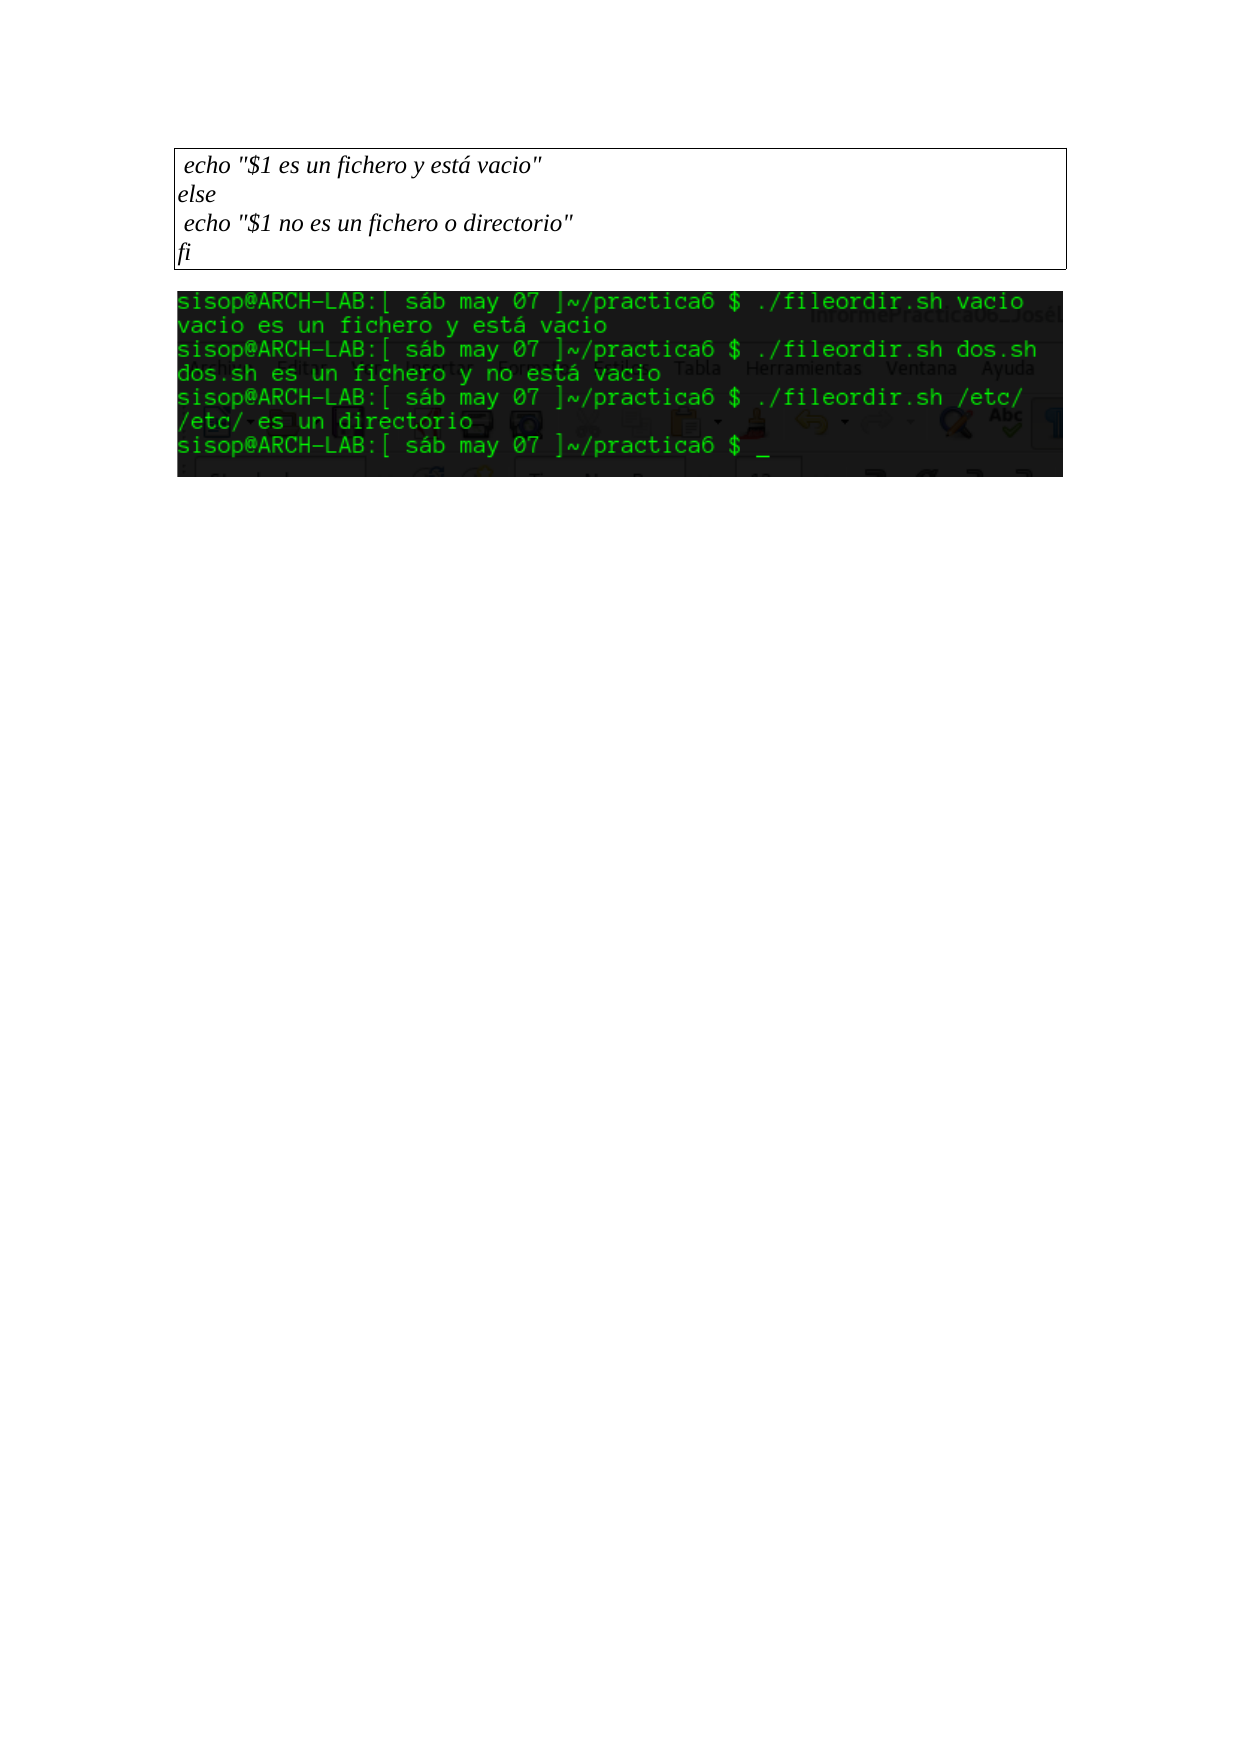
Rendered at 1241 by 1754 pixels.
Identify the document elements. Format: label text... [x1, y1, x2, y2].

picture [177, 291, 1063, 477]
list echo "$1 es un fichero y está vacio" else echo "$1 no es un fichero o directorio" fi [175, 149, 1066, 269]
